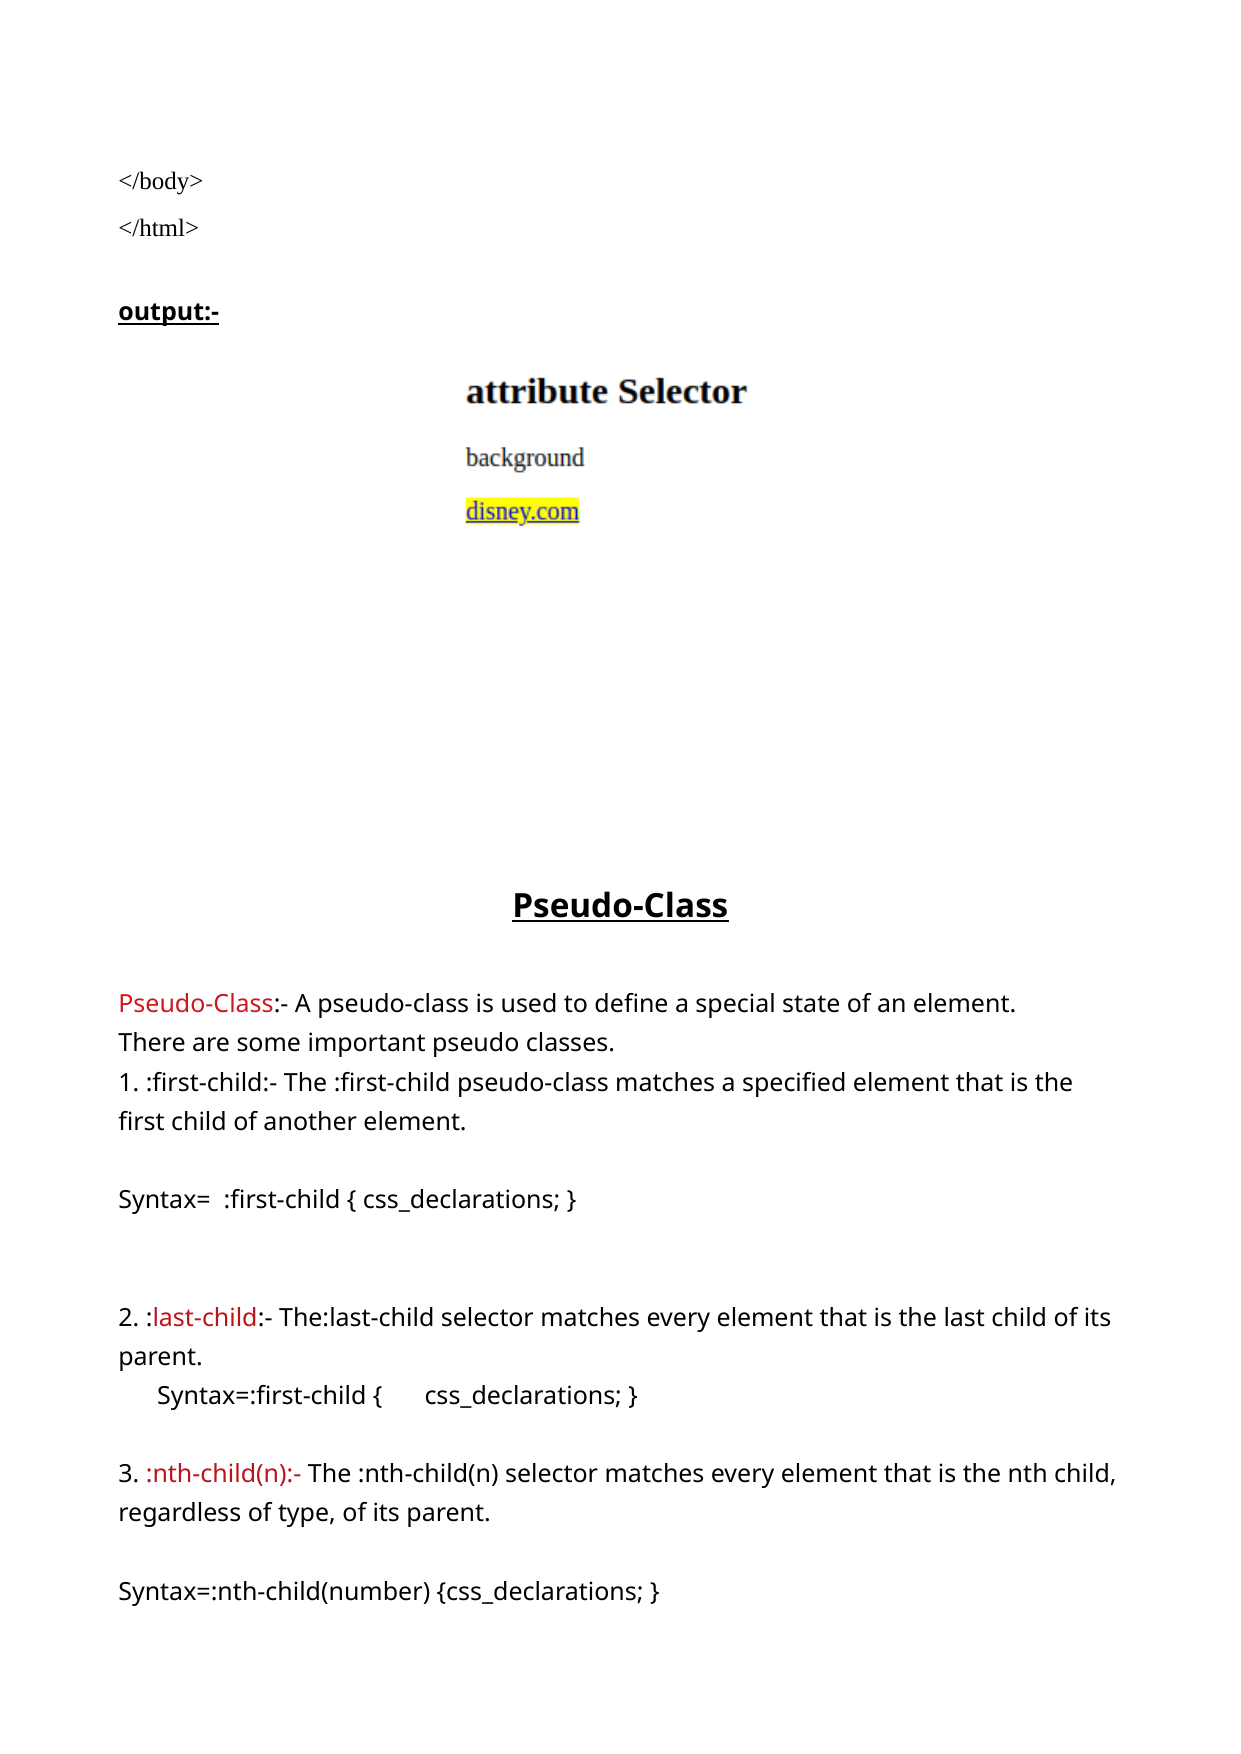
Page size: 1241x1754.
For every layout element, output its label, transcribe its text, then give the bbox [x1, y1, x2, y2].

text Syntax=:nth-child(number) {css_declarations; } [118, 1573, 1122, 1607]
picture [463, 372, 777, 556]
text </body> [118, 166, 1122, 194]
text 1. :first-child:- The :first-child pseudo-class matches a specified element that is the first child of another element. [118, 1064, 1122, 1137]
text 2. :last-child:- The:last-child selector matches every element that is the last child of its parent. [118, 1299, 1122, 1372]
text Syntax=:first-child { css_declarations; } [118, 1377, 1122, 1412]
text </html> [118, 213, 1122, 275]
text output:- [118, 294, 1122, 328]
text 3. :nth-child(n):- The :nth-child(n) selector matches every element that is the nth child, regardless of type, of its parent. [118, 1456, 1122, 1529]
text Pseudo-Class:- A pseudo-class is used to define a special state of an element. There are some important pseudo classes. [118, 986, 1122, 1059]
text Pseudo-Class [118, 881, 1122, 927]
text Syntax= :first-child { css_declarations; } [118, 1182, 1122, 1216]
